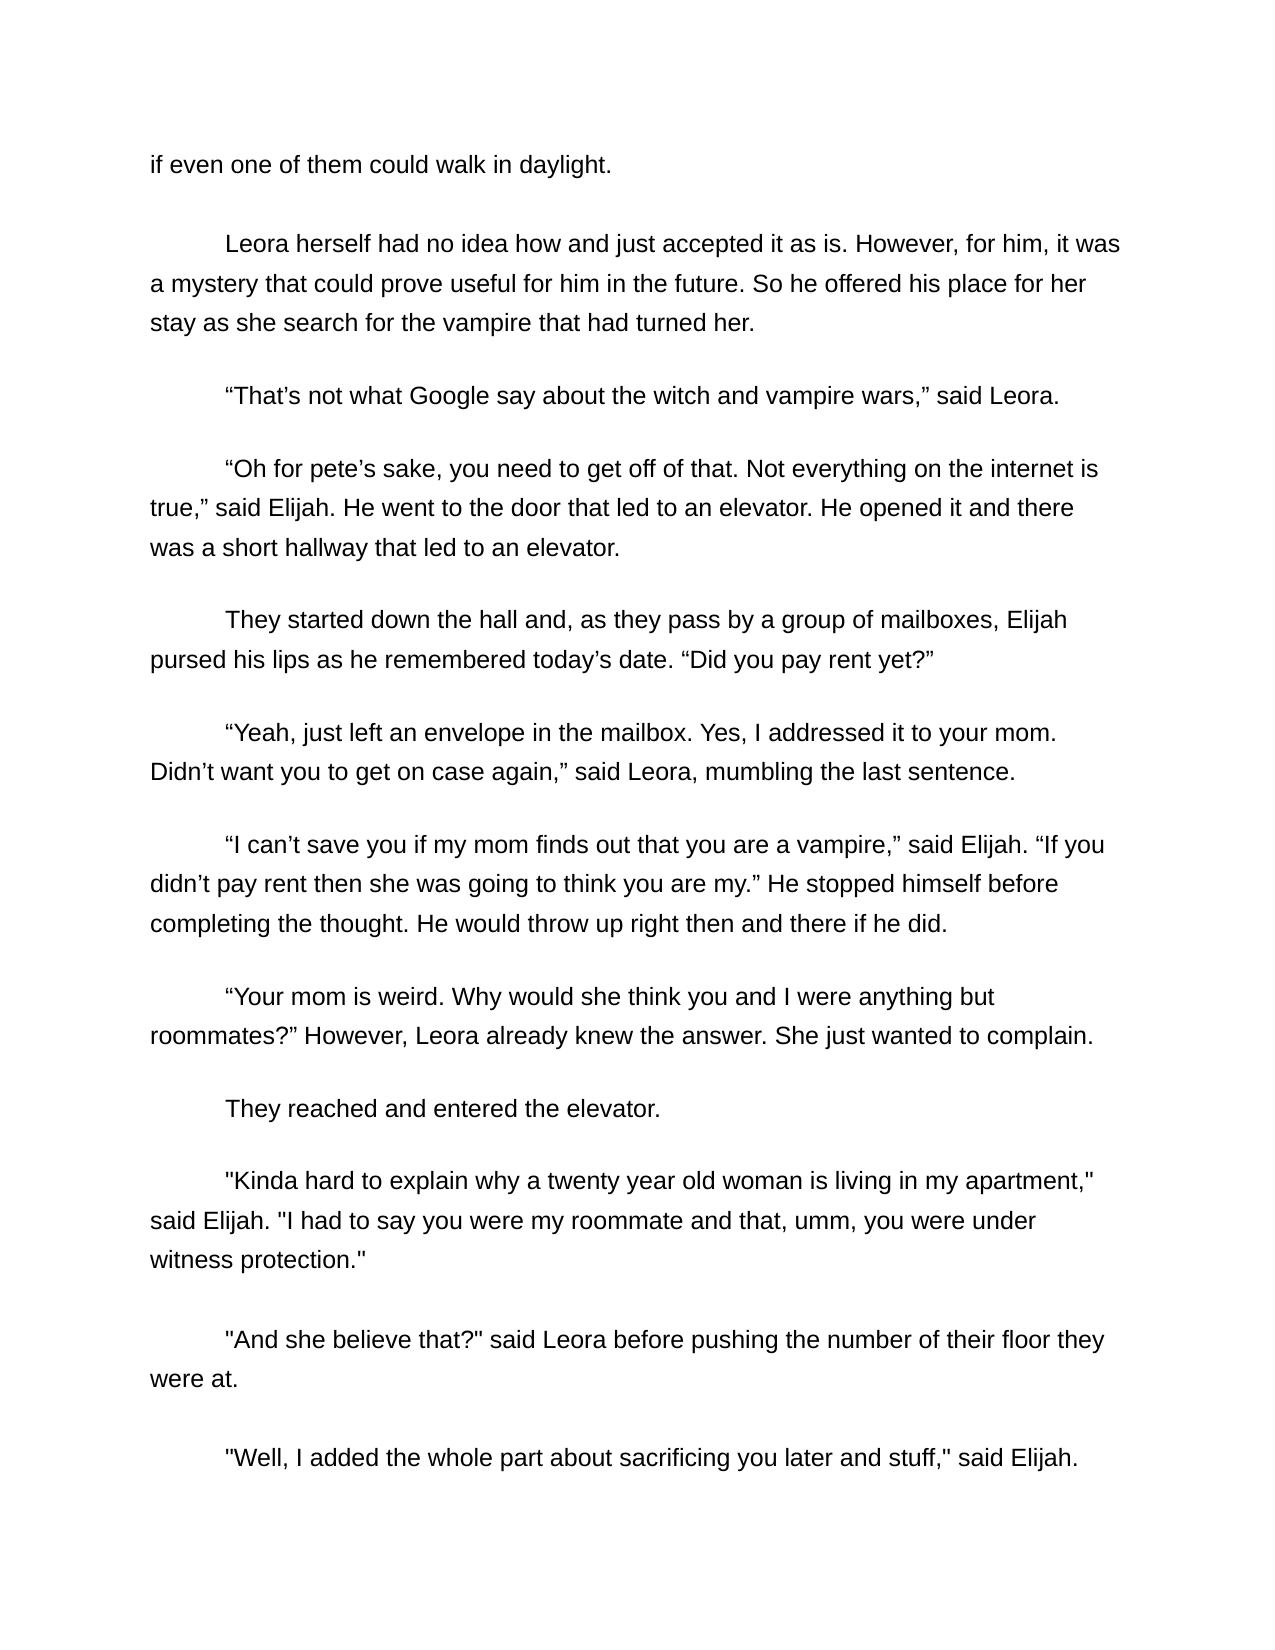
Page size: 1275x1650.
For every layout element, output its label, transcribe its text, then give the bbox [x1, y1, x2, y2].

text They reached and entered the elevator. [150, 1094, 1125, 1122]
text Leora herself had no idea how and just accepted it as is. However, for him, it was a mystery that could prove useful for him in the future. So he offered his place for her stay as she search for the vampire that had turned her. [150, 229, 1125, 337]
text They started down the hall and, as they pass by a group of mailboxes, Elijah pursed his lips as he remembered today’s date. “Did you pay rent yet?” [150, 605, 1125, 674]
text if even one of them could walk in daylight. [150, 150, 1125, 179]
text “Yeah, just left an envelope in the mailbox. Yes, I addressed it to your mom. Didn’t want you to get on case again,” said Leora, mumbling the last sentence. [150, 717, 1125, 786]
text "Kinda hard to explain why a twenty year old woman is living in my apartment," said Elijah. "I had to say you were my roommate and that, umm, you were under witness protection." [150, 1166, 1125, 1274]
text “That’s not what Google say about the witch and vampire wars,” said Leora. [150, 381, 1125, 410]
text “Oh for pete’s sake, you need to get off of that. Not everything on the internet is true,” said Elijah. He went to the door that led to an elevator. He opened it and there was a short hallway that led to an elevator. [150, 453, 1125, 561]
text “I can’t save you if my mom finds out that you are a vampire,” said Elijah. “If you didn’t pay rent then she was going to think you are my.” He stopped himself before completing the thought. He would throw up right then and there if he did. [150, 830, 1125, 938]
text "And she believe that?" said Leora before pushing the number of their floor they were at. [150, 1324, 1125, 1393]
text “Your mom is weird. Why would she think you and I were anything but roommates?” However, Leora already knew the answer. She just wanted to complain. [150, 981, 1125, 1050]
text "Well, I added the whole part about sacrificing you later and stuff," said Elijah. [150, 1443, 1125, 1472]
